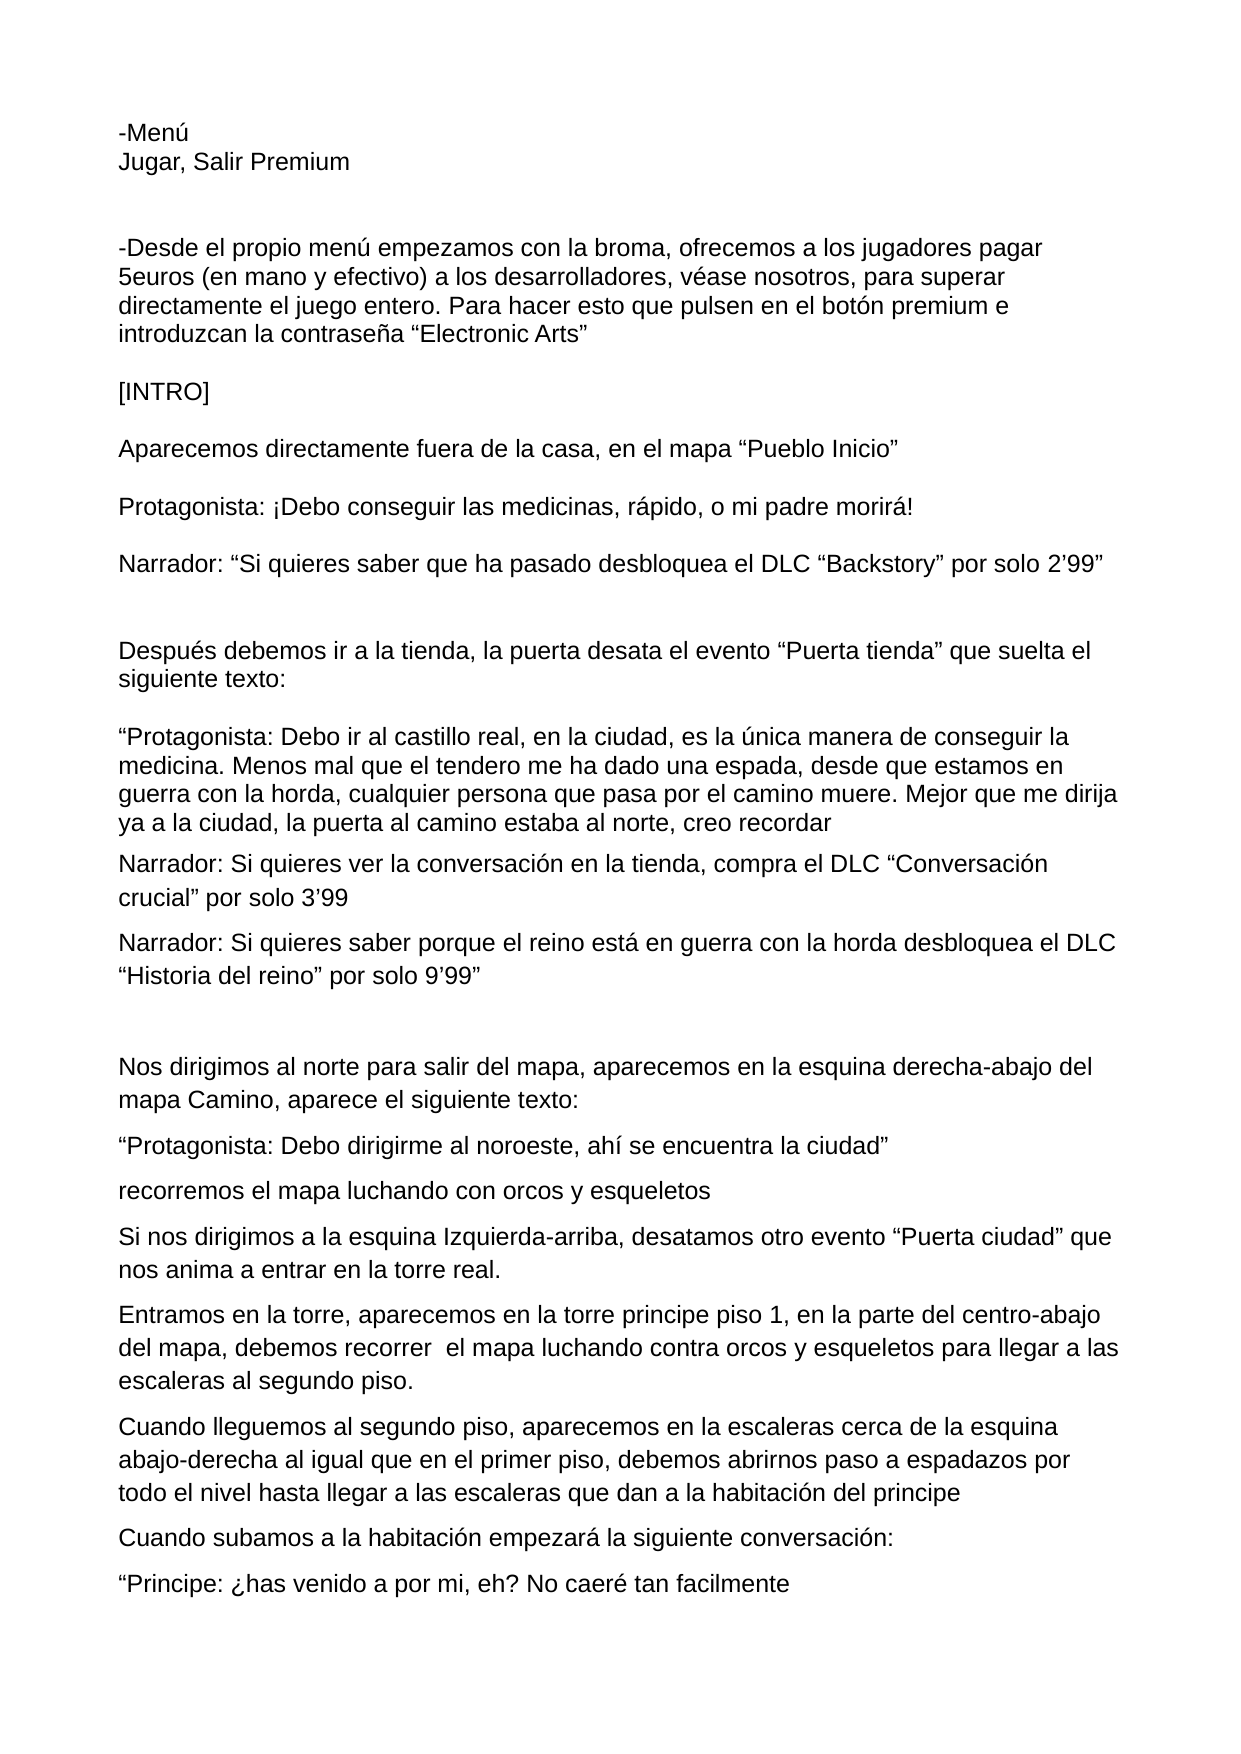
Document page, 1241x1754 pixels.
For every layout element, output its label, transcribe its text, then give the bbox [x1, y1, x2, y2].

text Cuando subamos a la habitación empezará la siguiente conversación: [118, 1523, 1122, 1552]
text Después debemos ir a la tienda, la puerta desata el evento “Puerta tienda” que suelta el siguiente texto: [118, 636, 1122, 693]
text Cuando lleguemos al segundo piso, aparecemos en la escaleras cerca de la esquina abajo-derecha al igual que en el primer piso, debemos abrirnos paso a espadazos por todo el nivel hasta llegar a las escaleras que dan a la habitación del principe [118, 1412, 1122, 1507]
text “Principe: ¿has venido a por mi, eh? No caeré tan facilmente [118, 1569, 1122, 1598]
text “Protagonista: Debo dirigirme al noroeste, ahí se encuentra la ciudad” [118, 1131, 1122, 1159]
text Aparecemos directamente fuera de la casa, en el mapa “Pueblo Inicio” [118, 434, 1122, 463]
text Entramos en la torre, aparecemos en la torre principe piso 1, en la parte del centro-abajo del mapa, debemos recorrer el mapa luchando contra orcos y esqueletos para llegar a las escaleras al segundo piso. [118, 1300, 1122, 1395]
text “Protagonista: Debo ir al castillo real, en la ciudad, es la única manera de conseguir la medicina. Menos mal que el tendero me ha dado una espada, desde que estamos en guerra con la horda, cualquier persona que pasa por el camino muere. Mejor que me dirija ya a la ciudad, la puerta al camino estaba al norte, creo recordar [118, 722, 1122, 837]
text Nos dirigimos al norte para salir del mapa, aparecemos en la esquina derecha-abajo del mapa Camino, aparece el siguiente texto: [118, 1052, 1122, 1114]
text Protagonista: ¡Debo conseguir las medicinas, rápido, o mi padre morirá! [118, 492, 1122, 521]
text Narrador: “Si quieres saber que ha pasado desbloquea el DLC “Backstory” por solo 2’99” [118, 549, 1122, 578]
text recorremos el mapa luchando con orcos y esqueletos [118, 1176, 1122, 1205]
text Jugar, Salir Premium [118, 147, 1122, 176]
text Si nos dirigimos a la esquina Izquierda-arriba, desatamos otro evento “Puerta ciudad” que nos anima a entrar en la torre real. [118, 1222, 1122, 1283]
text Narrador: Si quieres saber porque el reino está en guerra con la horda desbloquea el DLC “Historia del reino” por solo 9’99” [118, 928, 1122, 990]
text Narrador: Si quieres ver la conversación en la tienda, compra el DLC “Conversación crucial” por solo 3’99 [118, 849, 1122, 911]
text -Menú [118, 118, 1122, 147]
text -Desde el propio menú empezamos con la broma, ofrecemos a los jugadores pagar 5euros (en mano y efectivo) a los desarrolladores, véase nosotros, para superar directamente el juego entero. Para hacer esto que pulsen en el botón premium e introduzcan la contraseña “Electronic Arts” [118, 233, 1122, 348]
text [INTRO] [118, 377, 1122, 406]
